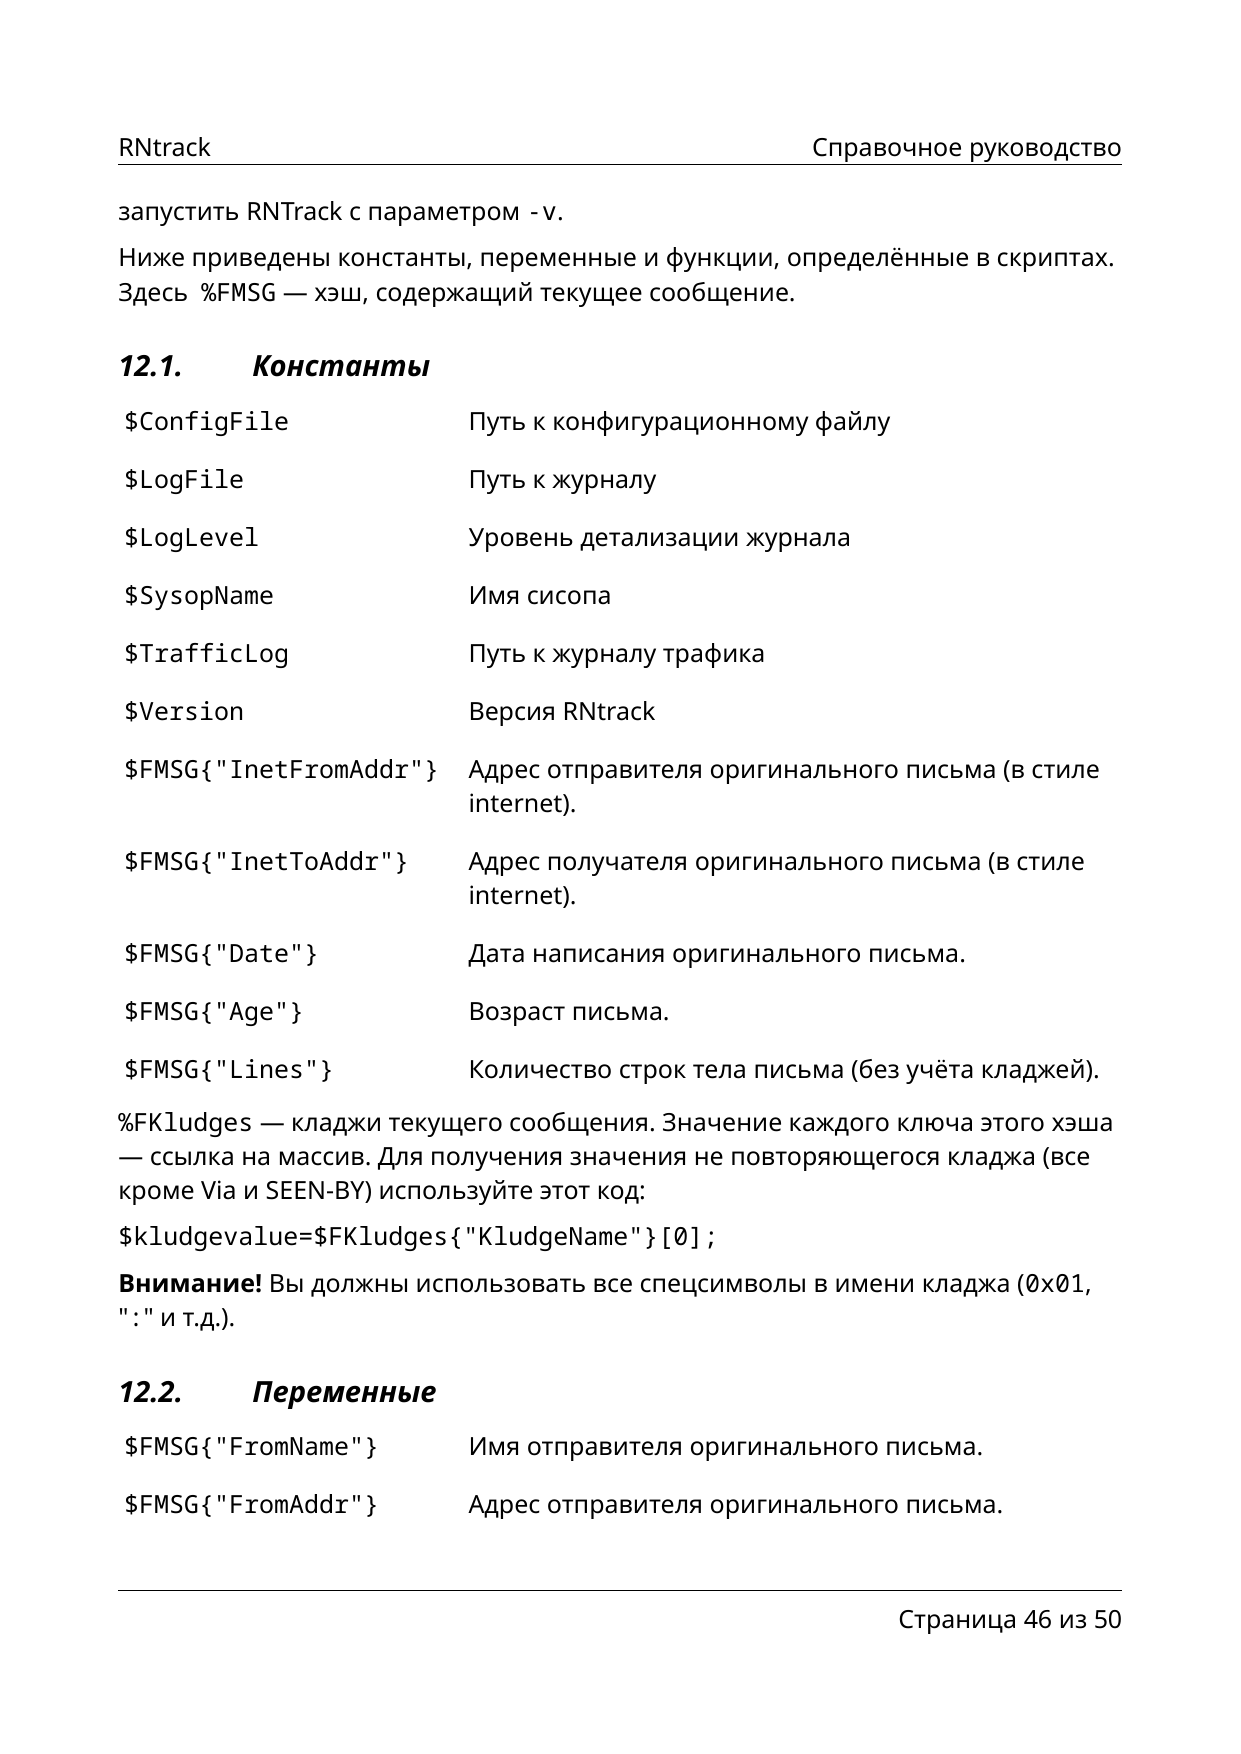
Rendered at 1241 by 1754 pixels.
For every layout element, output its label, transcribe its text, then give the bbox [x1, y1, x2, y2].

text Ниже приведены константы, переменные и функции, определённые в скриптах. Здесь %FMSG — хэш, содержащий текущее сообщение. [118, 240, 1122, 308]
table_header Имя отправителя оригинального письма. [463, 1423, 1122, 1481]
table_cell $FMSG{"FromAddr"} [118, 1481, 462, 1539]
table_cell $LogLevel [118, 514, 462, 572]
table_cell Имя сисопа [463, 572, 1122, 630]
table_cell $Version [118, 688, 462, 746]
table_cell $FMSG{"Date"} [118, 930, 462, 988]
table_cell Количество строк тела письма (без учёта кладжей). [463, 1046, 1122, 1104]
table_cell $TrafficLog [118, 630, 462, 688]
table_cell $FMSG{"InetToAddr"} [118, 838, 462, 930]
text $kludgevalue=$FKludges{"KludgeName"}[0]; [118, 1219, 1122, 1253]
table_cell Дата написания оригинального письма. [463, 930, 1122, 988]
subtitle Константы [118, 346, 1122, 385]
table_header $FMSG{"FromName"} [118, 1423, 462, 1481]
table_cell Версия RNtrack [463, 688, 1122, 746]
table_cell $LogFile [118, 456, 462, 514]
table_cell $FMSG{"InetFromAddr"} [118, 746, 462, 838]
table_cell Адрес отправителя оригинального письма (в стиле internet). [463, 746, 1122, 838]
table_cell Путь к журналу [463, 456, 1122, 514]
table_cell Уровень детализации журнала [463, 514, 1122, 572]
text Внимание! Вы должны использовать все спецсимволы в имени кладжа (0x01, ":" и т.д.). [118, 1266, 1122, 1334]
table_cell Адрес отправителя оригинального письма. [463, 1481, 1122, 1539]
table_header Путь к конфигурационному файлу [463, 398, 1122, 456]
table_cell Возраст письма. [463, 988, 1122, 1046]
text %FKludges — кладжи текущего сообщения. Значение каждого ключа этого хэша — ссылка на массив. Для получения значения не повторяющегося кладжа (все кроме Via и SEEN-BY) используйте этот код: [118, 1104, 1122, 1206]
text запустить RNTrack с параметром -v. [118, 193, 1122, 228]
table_header $ConfigFile [118, 398, 462, 456]
table_cell $FMSG{"Lines"} [118, 1046, 462, 1104]
table_cell $SysopName [118, 572, 462, 630]
subtitle Переменные [118, 1371, 1122, 1411]
table_cell Адрес получателя оригинального письма (в стиле internet). [463, 838, 1122, 930]
table_cell $FMSG{"Age"} [118, 988, 462, 1046]
table_cell Путь к журналу трафика [463, 630, 1122, 688]
